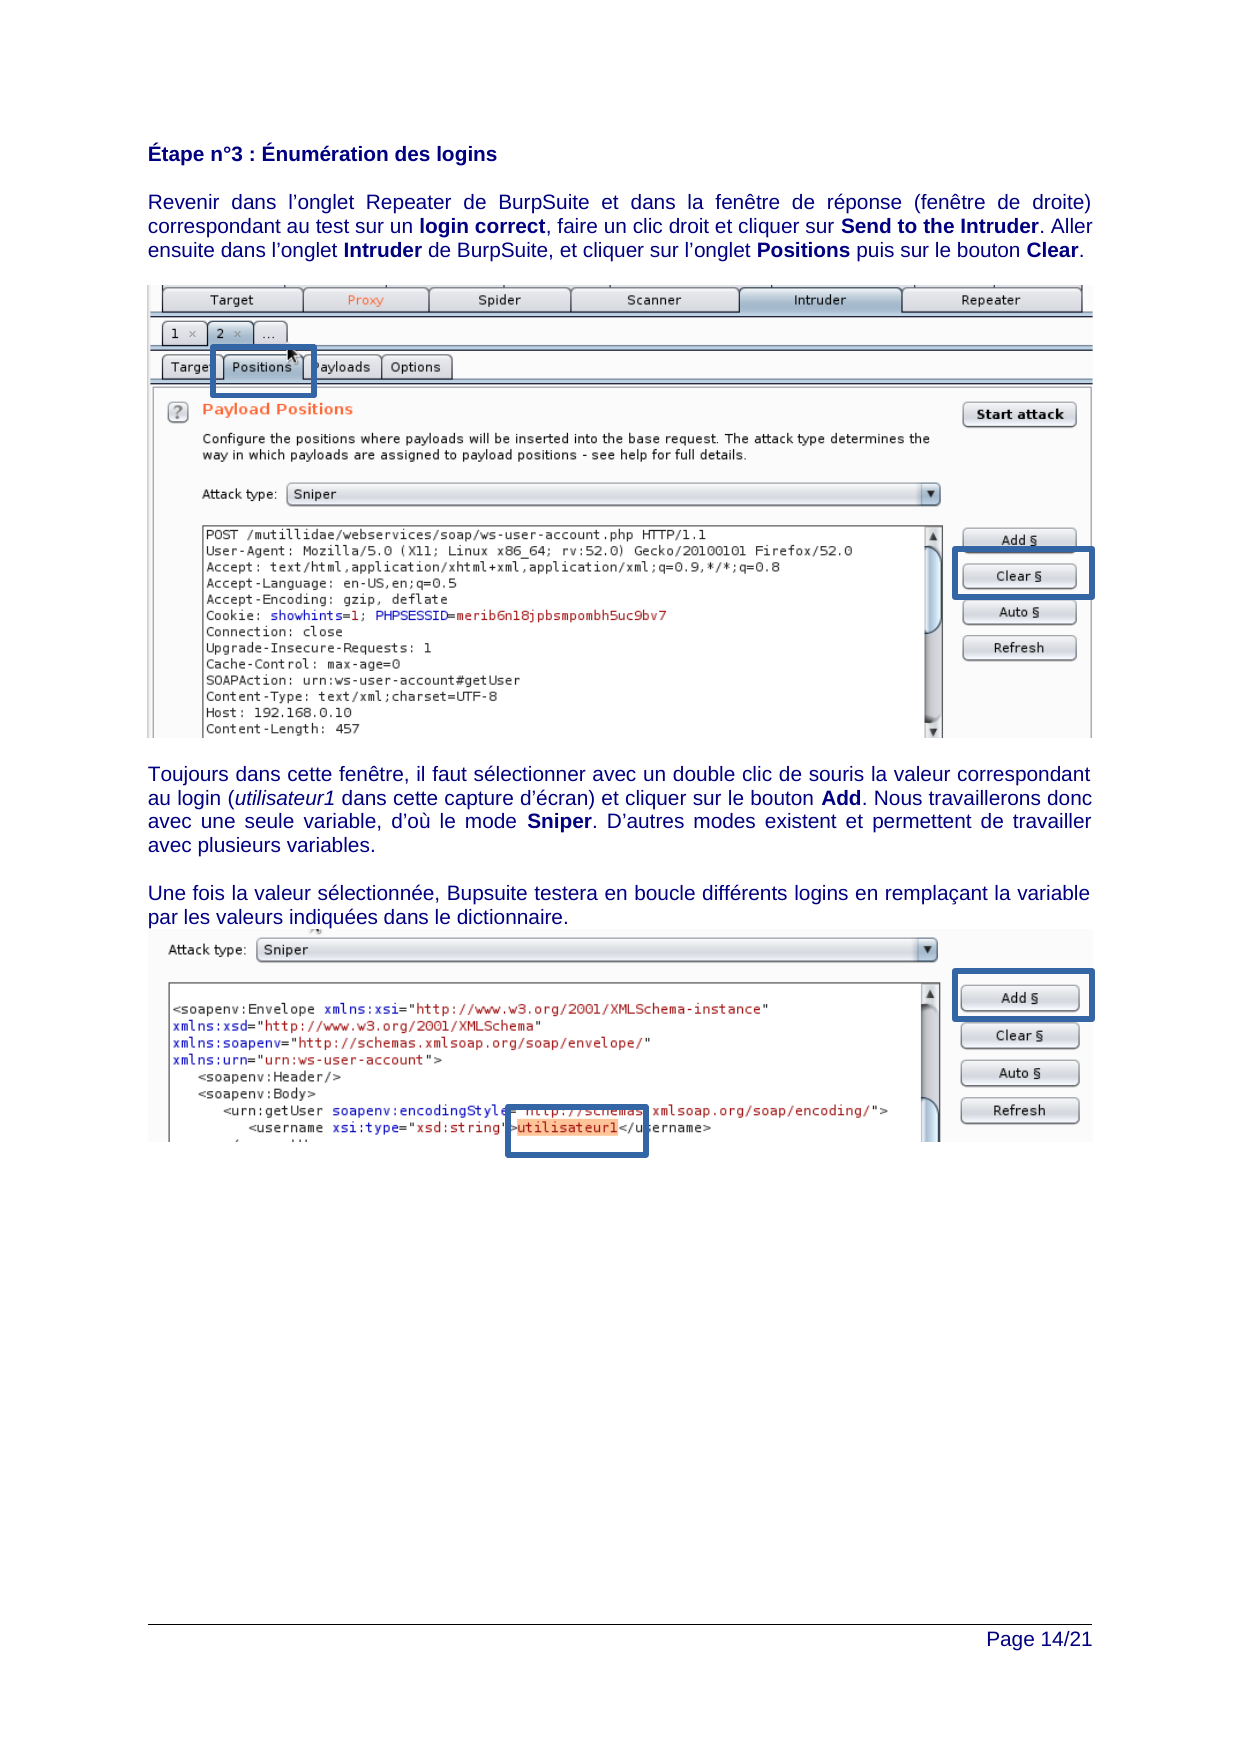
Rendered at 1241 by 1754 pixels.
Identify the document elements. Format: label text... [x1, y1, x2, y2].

picture [958, 552, 1089, 594]
text Revenir dans l’onglet Repeater de BurpSuite et dans la fenêtre de réponse (fenêtre de droite) correspondant au test sur un login correct, faire un clic droit et cliquer sur Send to the Intruder. Aller ensuite dans l’onglet Intruder de BurpSuite, et cliquer sur l’onglet Positions puis sur le bouton Clear. [148, 190, 1092, 262]
picture [147, 929, 1093, 1142]
text Toujours dans cette fenêtre, il faut sélectionner avec un double clic de souris la valeur correspondant au login (utilisateur1 dans cette capture d’écran) et cliquer sur le bouton Add. Nous travaillerons donc avec une seule variable, d’où le mode Sniper. D’autres modes existent et permettent de travailler avec plusieurs variables. [148, 761, 1092, 857]
picture [147, 285, 1093, 738]
picture [958, 974, 1089, 1016]
text Étape n°3 : Énumération des logins [148, 142, 1092, 166]
text Une fois la valeur sélectionnée, Bupsuite testera en boucle différents logins en remplaçant la variable par les valeurs indiquées dans le dictionnaire. [148, 881, 1092, 929]
picture [511, 1110, 643, 1142]
